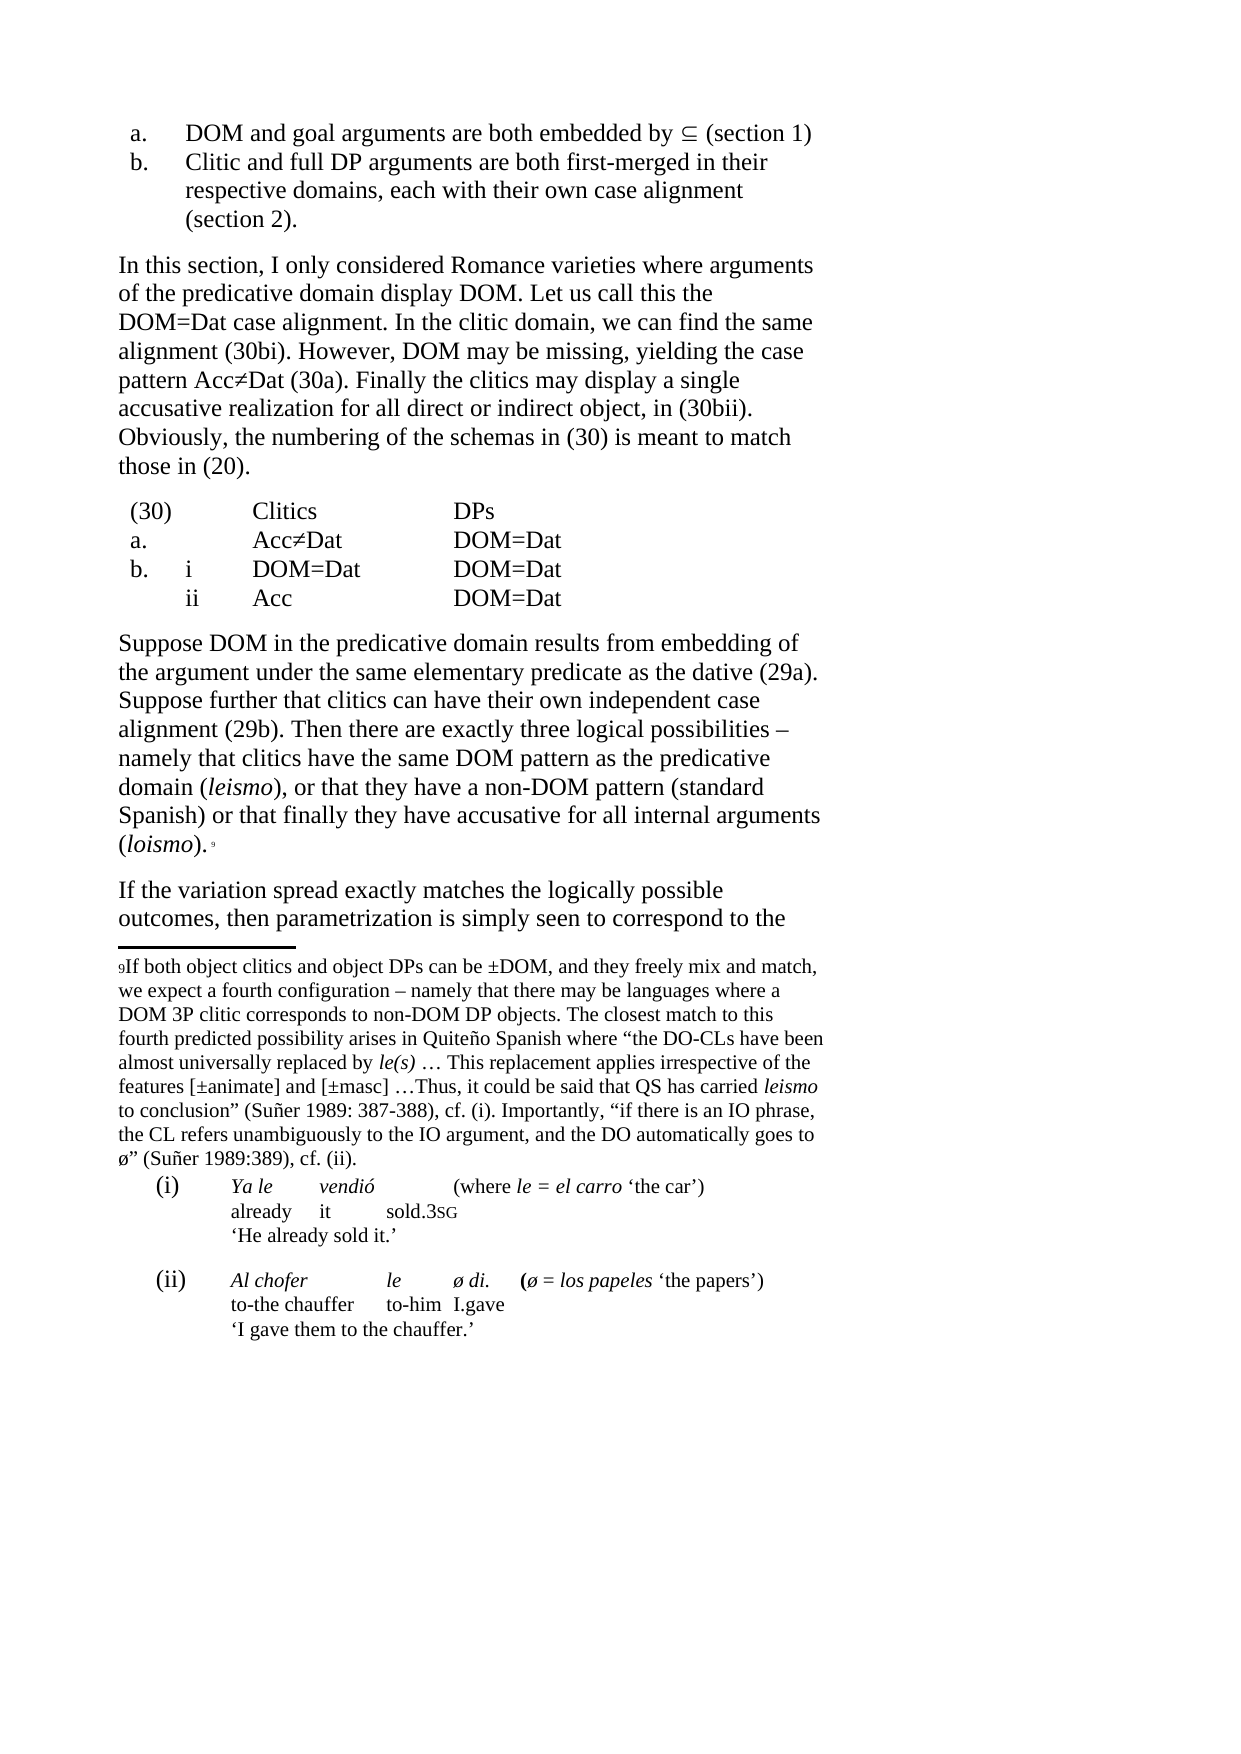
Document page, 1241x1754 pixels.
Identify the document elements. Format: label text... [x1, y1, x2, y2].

text ‘I gave them to the chauffer.’ [164, 1316, 827, 1341]
text ii Acc DOM=Dat [118, 583, 827, 611]
list Ya le vendió (where le = el carro ‘the car’) [156, 1170, 827, 1199]
list Al chofer le ø di. (ø = los papeles ‘the papers’) [156, 1264, 827, 1292]
text If both object clitics and object DPs can be ±DOM, and they freely mix and match, we expect a fourth configuration – namely that there may be languages where a DOM 3P clitic corresponds to non-DOM DP objects. The closest match to this fourth predicted possibility arises in Quiteño Spanish where “the DO-CLs have been almost universally replaced by le(s) … This replacement applies irrespective of the features [±animate] and [±masc] …Thus, it could be said that QS has carried leismo to conclusion” (Suñer 1989: 387-388), cf. (i). Importantly, “if there is an IO phrase, the CL refers unambiguously to the IO argument, and the DO automatically goes to ø” (Suñer 1989:389), cf. (ii). [118, 953, 827, 1170]
text b. i DOM=Dat DOM=Dat [130, 554, 827, 583]
text a. Acc≠Dat DOM=Dat [130, 525, 827, 554]
text b. Clitic and full DP arguments are both first-merged in their respective domains, each with their own case alignment (section 2). [130, 147, 827, 233]
list Clitics DPs [130, 496, 827, 525]
text to-the chauffer to-him I.gave [164, 1292, 827, 1316]
text Suppose DOM in the predicative domain results from embedding of the argument under the same elementary predicate as the dative (29a). Suppose further that clitics can have their own independent case alignment (29b). Then there are exactly three logical possibilities – namely that clitics have the same DOM pattern as the predicative domain (leismo), or that they have a non-DOM pattern (standard Spanish) or that finally they have accusative for all internal arguments (loismo). [118, 628, 827, 858]
text already it sold.3sg [164, 1199, 827, 1223]
text In this section, I only considered Romance varieties where arguments of the predicative domain display DOM. Let us call this the DOM=Dat case alignment. In the clitic domain, we can find the same alignment (30bi). However, DOM may be missing, yielding the case pattern Acc≠Dat (30a). Finally the clitics may display a single accusative realization for all direct or indirect object, in (30bii). Obviously, the numbering of the schemas in (30) is meant to match those in (20). [118, 250, 827, 480]
text ‘He already sold it.’ [164, 1223, 827, 1247]
text If the variation spread exactly matches the logically possible outcomes, then parametrization is simply seen to correspond to the [118, 875, 827, 932]
text a. DOM and goal arguments are both embedded by  (section 1) [130, 118, 827, 147]
